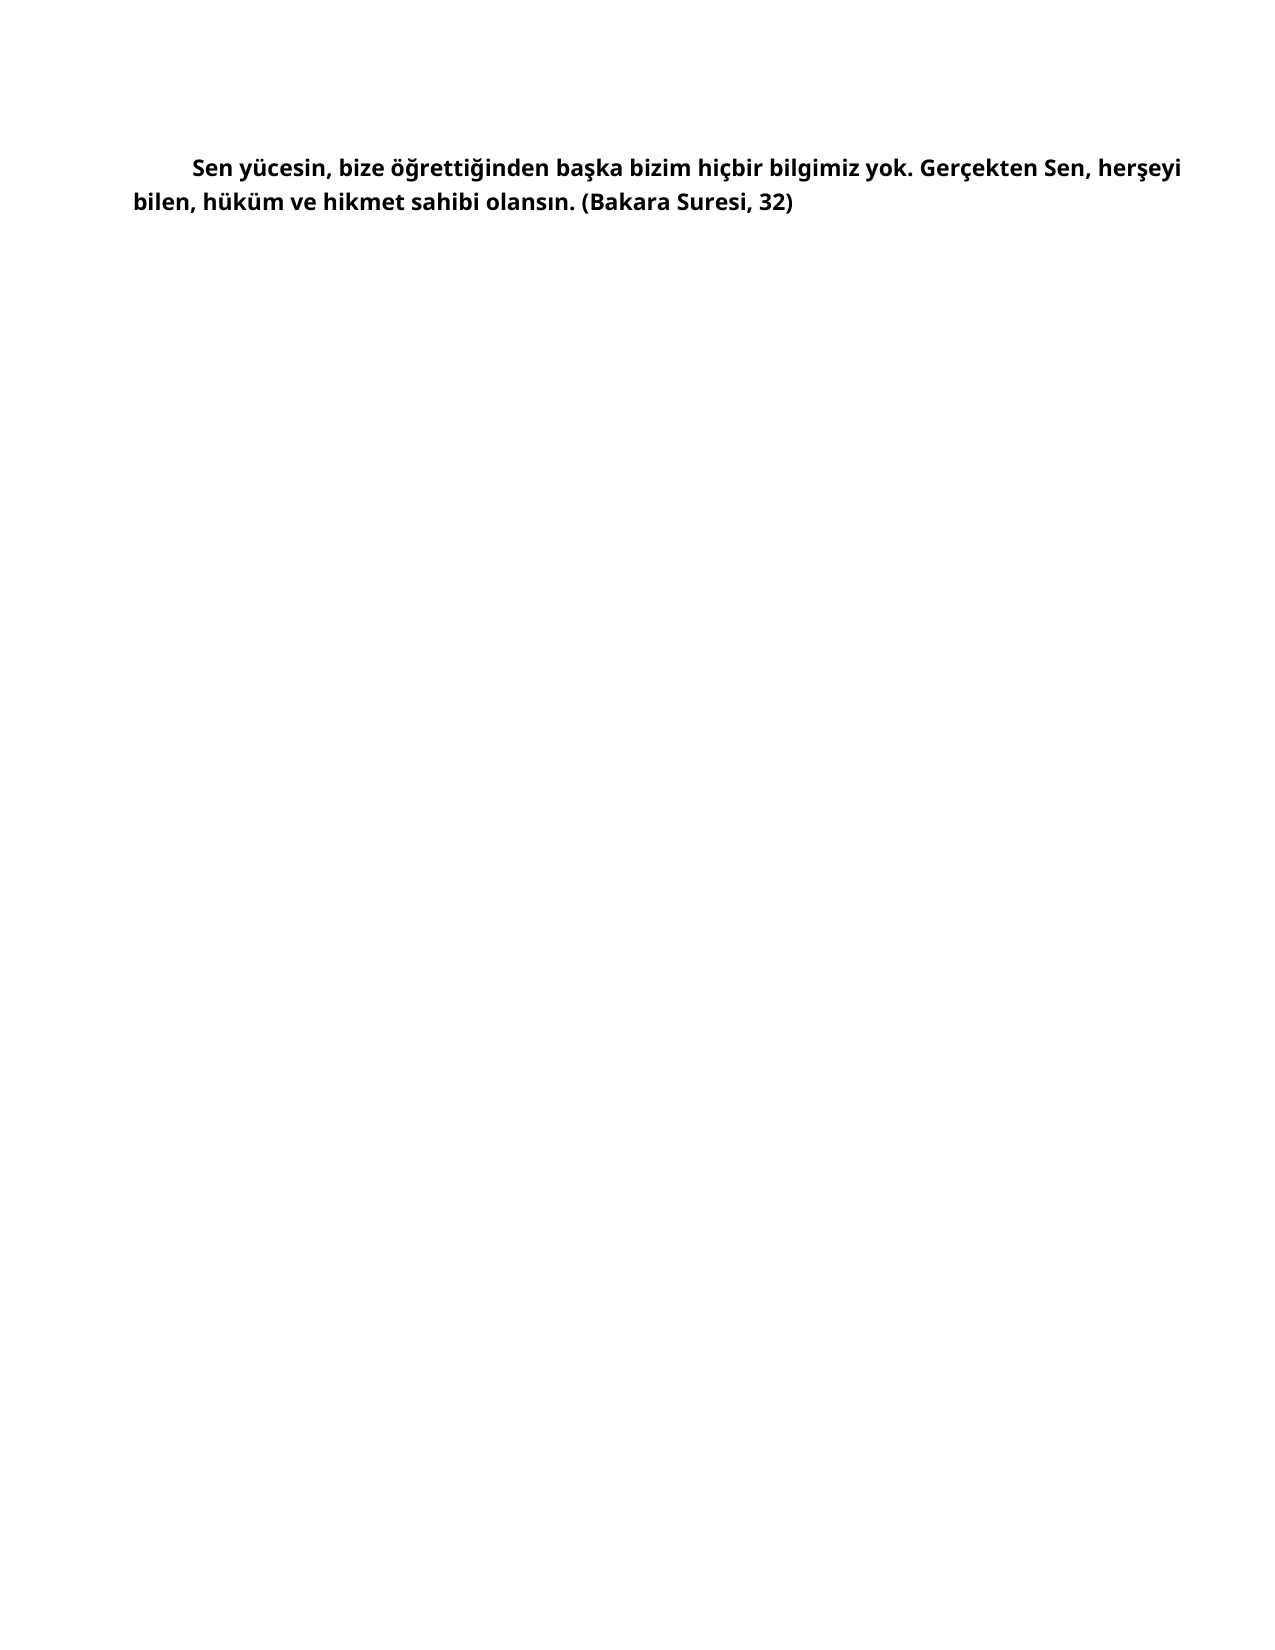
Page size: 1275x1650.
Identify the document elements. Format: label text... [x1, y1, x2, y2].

text Sen yücesin, bize öğrettiğinden başka bizim hiçbir bilgimiz yok. Gerçekten Sen, herşeyi bilen, hüküm ve hikmet sahibi olansın. (Bakara Suresi, 32) [133, 150, 1182, 217]
